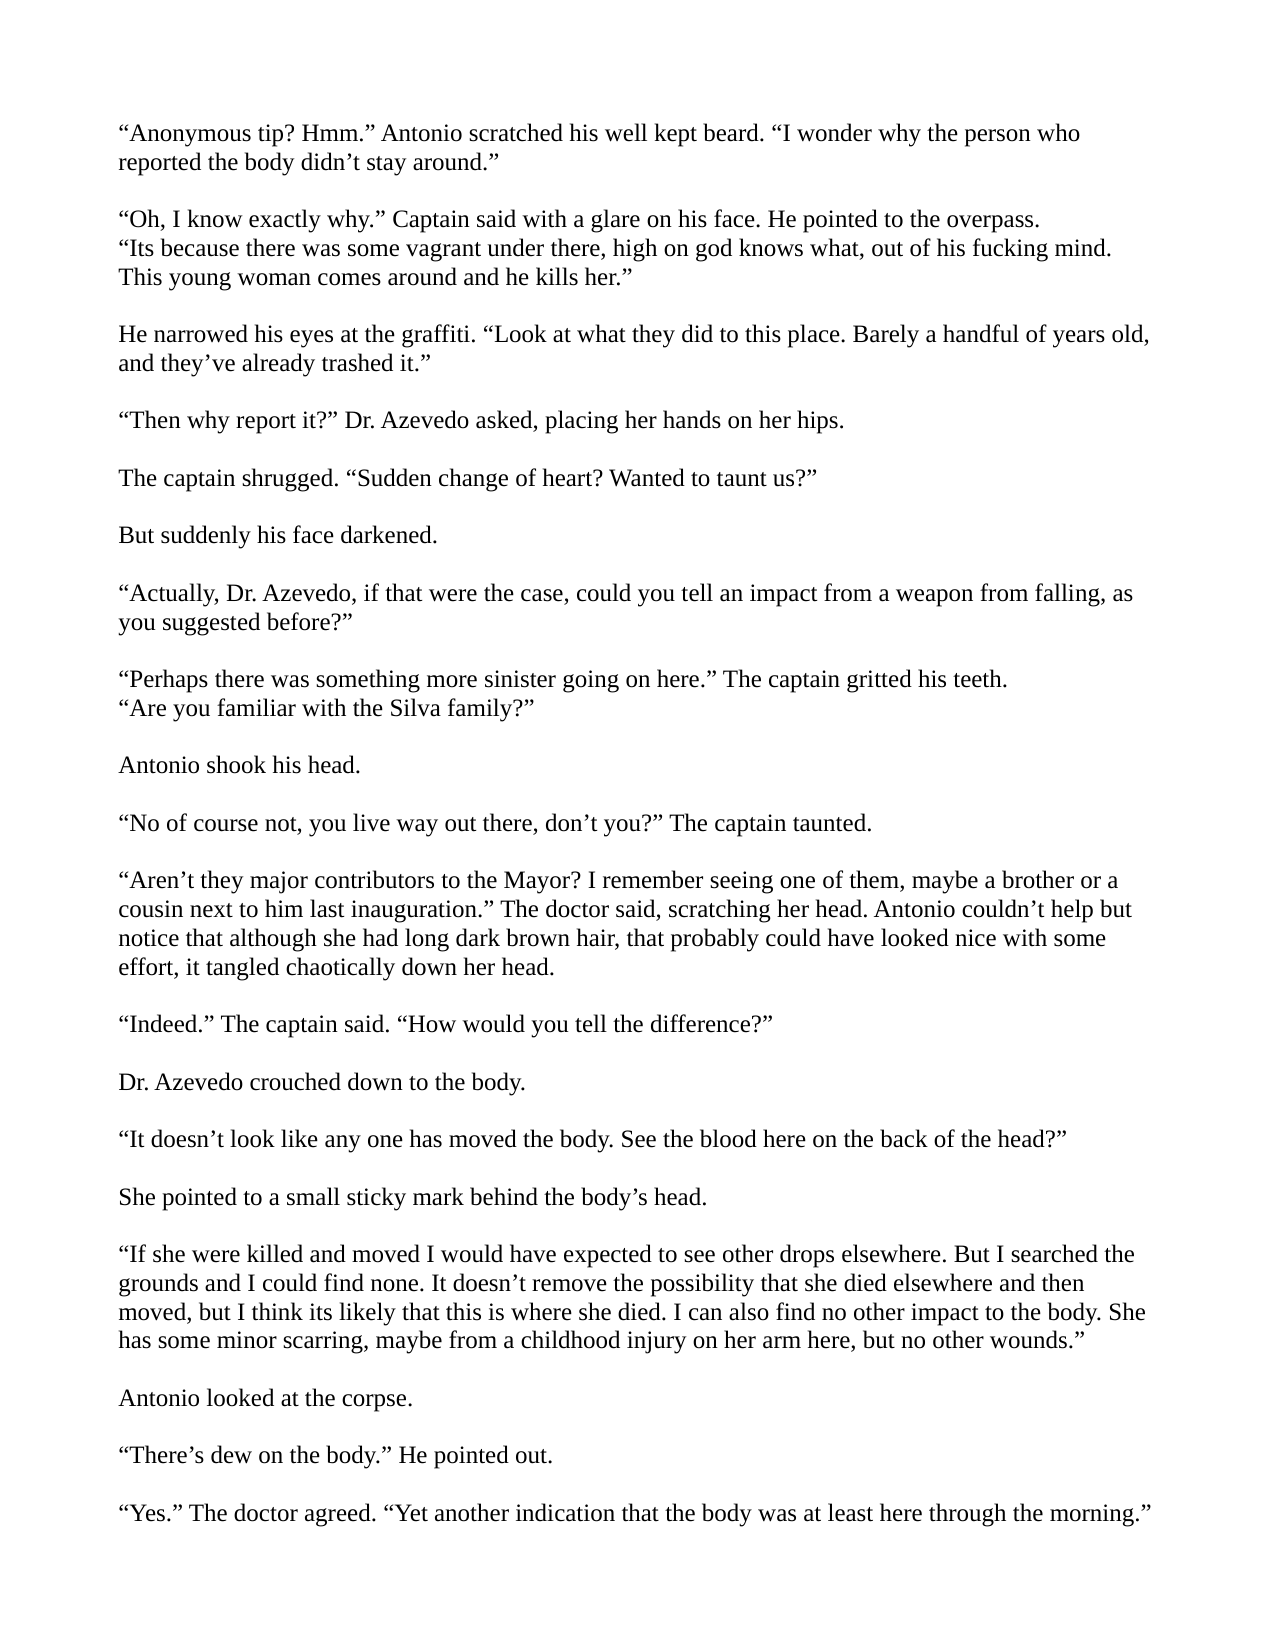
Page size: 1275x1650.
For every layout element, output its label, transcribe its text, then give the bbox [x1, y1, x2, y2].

text “Its because there was some vagrant under there, high on god knows what, out of his fucking mind. This young woman comes around and he kills her.” [118, 233, 1157, 291]
text He narrowed his eyes at the graffiti. “Look at what they did to this place. Barely a handful of years old, and they’ve already trashed it.” [118, 319, 1157, 377]
text “Actually, Dr. Azevedo, if that were the case, could you tell an impact from a weapon from falling, as you suggested before?” [118, 578, 1157, 636]
text “Anonymous tip? Hmm.” Antonio scratched his well kept beard. “I wonder why the person who reported the body didn’t stay around.” [118, 118, 1157, 176]
text Antonio shook his head. [118, 751, 1157, 779]
text “Are you familiar with the Silva family?” [118, 693, 1157, 722]
text Antonio looked at the corpse. [118, 1383, 1157, 1412]
text “There’s dew on the body.” He pointed out. [118, 1441, 1157, 1469]
text “Yes.” The doctor agreed. “Yet another indication that the body was at least here through the morning.” [118, 1498, 1157, 1527]
text “If she were killed and moved I would have expected to see other drops elsewhere. But I searched the grounds and I could find none. It doesn’t remove the possibility that she died elsewhere and then moved, but I think its likely that this is where she died. I can also find no other impact to the body. She has some minor scarring, maybe from a childhood injury on her arm here, but no other wounds.” [118, 1239, 1157, 1354]
text Dr. Azevedo crouched down to the body. [118, 1067, 1157, 1096]
text “Aren’t they major contributors to the Mayor? I remember seeing one of them, maybe a brother or a cousin next to him last inauguration.” The doctor said, scratching her head. Antonio couldn’t help but notice that although she had long dark brown hair, that probably could have looked nice with some effort, it tangled chaotically down her head. [118, 866, 1157, 981]
text The captain shrugged. “Sudden change of heart? Wanted to taunt us?” [118, 463, 1157, 492]
text “It doesn’t look like any one has moved the body. See the blood here on the back of the head?” [118, 1124, 1157, 1153]
text “No of course not, you live way out there, don’t you?” The captain taunted. [118, 808, 1157, 837]
text “Then why report it?” Dr. Azevedo asked, placing her hands on her hips. [118, 406, 1157, 434]
text “Perhaps there was something more sinister going on here.” The captain gritted his teeth. [118, 664, 1157, 693]
text “Oh, I know exactly why.” Captain said with a glare on his face. He pointed to the overpass. [118, 204, 1157, 233]
text “Indeed.” The captain said. “How would you tell the difference?” [118, 1009, 1157, 1038]
text But suddenly his face darkened. [118, 521, 1157, 549]
text She pointed to a small sticky mark behind the body’s head. [118, 1182, 1157, 1211]
